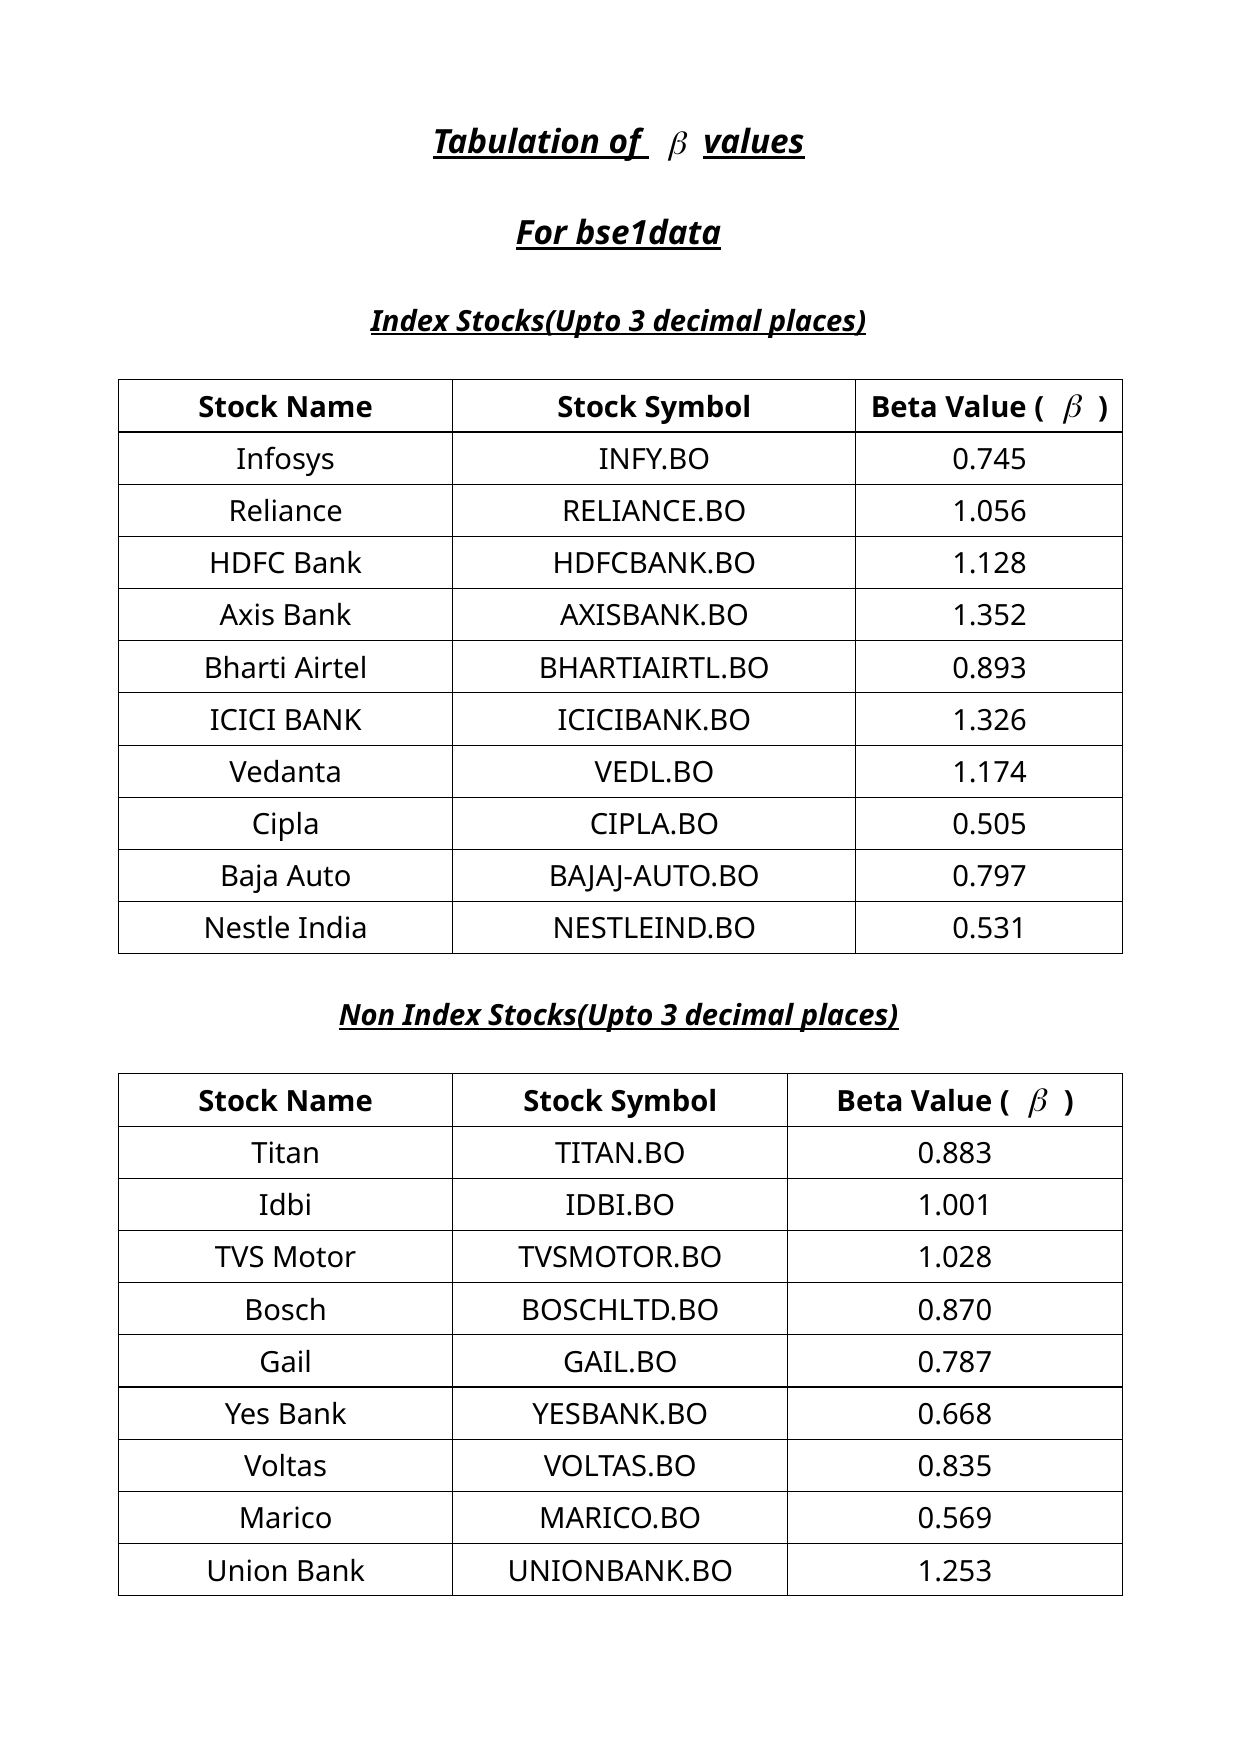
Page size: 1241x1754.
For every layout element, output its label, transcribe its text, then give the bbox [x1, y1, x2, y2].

table_cell Gail [119, 1335, 452, 1386]
table_cell 1.253 [788, 1544, 1122, 1595]
table_cell TVSMOTOR.BO [453, 1231, 787, 1282]
table_cell VOLTAS.BO [453, 1440, 787, 1491]
table_header Stock Name [119, 1074, 452, 1126]
table_cell YESBANK.BO [453, 1388, 787, 1439]
table_header Stock Symbol [453, 380, 855, 431]
table_cell 0.835 [788, 1440, 1122, 1491]
table_cell NESTLEIND.BO [453, 902, 855, 953]
table_cell GAIL.BO [453, 1335, 787, 1386]
table_cell RELIANCE.BO [453, 485, 855, 536]
table_cell ICICI BANK [119, 693, 452, 744]
table_cell 1.326 [856, 693, 1122, 744]
table_cell CIPLA.BO [453, 798, 855, 849]
table_cell BHARTIAIRTL.BO [453, 641, 855, 692]
table_cell HDFC Bank [119, 537, 452, 588]
table_cell Infosys [119, 433, 452, 483]
table_cell 0.569 [788, 1492, 1122, 1543]
table_cell TVS Motor [119, 1231, 452, 1282]
table_cell 0.893 [856, 641, 1122, 692]
table_cell 0.883 [788, 1127, 1122, 1178]
table_cell ICICIBANK.BO [453, 693, 855, 744]
table_cell Nestle India [119, 902, 452, 953]
table_cell 0.745 [856, 433, 1122, 483]
table_cell Reliance [119, 485, 452, 536]
table_cell 1.056 [856, 485, 1122, 536]
table_cell HDFCBANK.BO [453, 537, 855, 588]
table_cell MARICO.BO [453, 1492, 787, 1543]
table_cell Cipla [119, 798, 452, 849]
table_cell Marico [119, 1492, 452, 1543]
table_header Stock Symbol [453, 1074, 787, 1126]
table_cell AXISBANK.BO [453, 589, 855, 640]
table_cell Titan [119, 1127, 452, 1178]
table_cell Baja Auto [119, 850, 452, 901]
table_cell 1.352 [856, 589, 1122, 640]
table_cell IDBI.BO [453, 1179, 787, 1230]
table_cell VEDL.BO [453, 746, 855, 797]
table_cell Union Bank [119, 1544, 452, 1595]
text Non Index Stocks(Upto 3 decimal places) [118, 994, 1122, 1034]
text For bse1data [118, 209, 1122, 254]
table_cell Yes Bank [119, 1388, 452, 1439]
table_cell 1.174 [856, 746, 1122, 797]
table_cell 0.668 [788, 1388, 1122, 1439]
table_header Stock Name [119, 380, 452, 431]
table_cell 1.128 [856, 537, 1122, 588]
table_cell Bharti Airtel [119, 641, 452, 692]
table_cell 1.028 [788, 1231, 1122, 1282]
table_cell Bosch [119, 1283, 452, 1334]
table_cell UNIONBANK.BO [453, 1544, 787, 1595]
table_cell Axis Bank [119, 589, 452, 640]
text Tabulation of values [118, 118, 1122, 163]
table_cell 0.787 [788, 1335, 1122, 1386]
text Index Stocks(Upto 3 decimal places) [118, 300, 1122, 339]
table_cell INFY.BO [453, 433, 855, 483]
table_cell 0.505 [856, 798, 1122, 849]
table_cell BOSCHLTD.BO [453, 1283, 787, 1334]
table_header Beta Value () [788, 1074, 1122, 1126]
table_cell Vedanta [119, 746, 452, 797]
table_cell 0.870 [788, 1283, 1122, 1334]
table_cell 0.531 [856, 902, 1122, 953]
table_cell Idbi [119, 1179, 452, 1230]
table_cell Voltas [119, 1440, 452, 1491]
table_cell 1.001 [788, 1179, 1122, 1230]
table_cell TITAN.BO [453, 1127, 787, 1178]
table_cell BAJAJ-AUTO.BO [453, 850, 855, 901]
table_header Beta Value () [856, 380, 1122, 431]
table_cell 0.797 [856, 850, 1122, 901]
